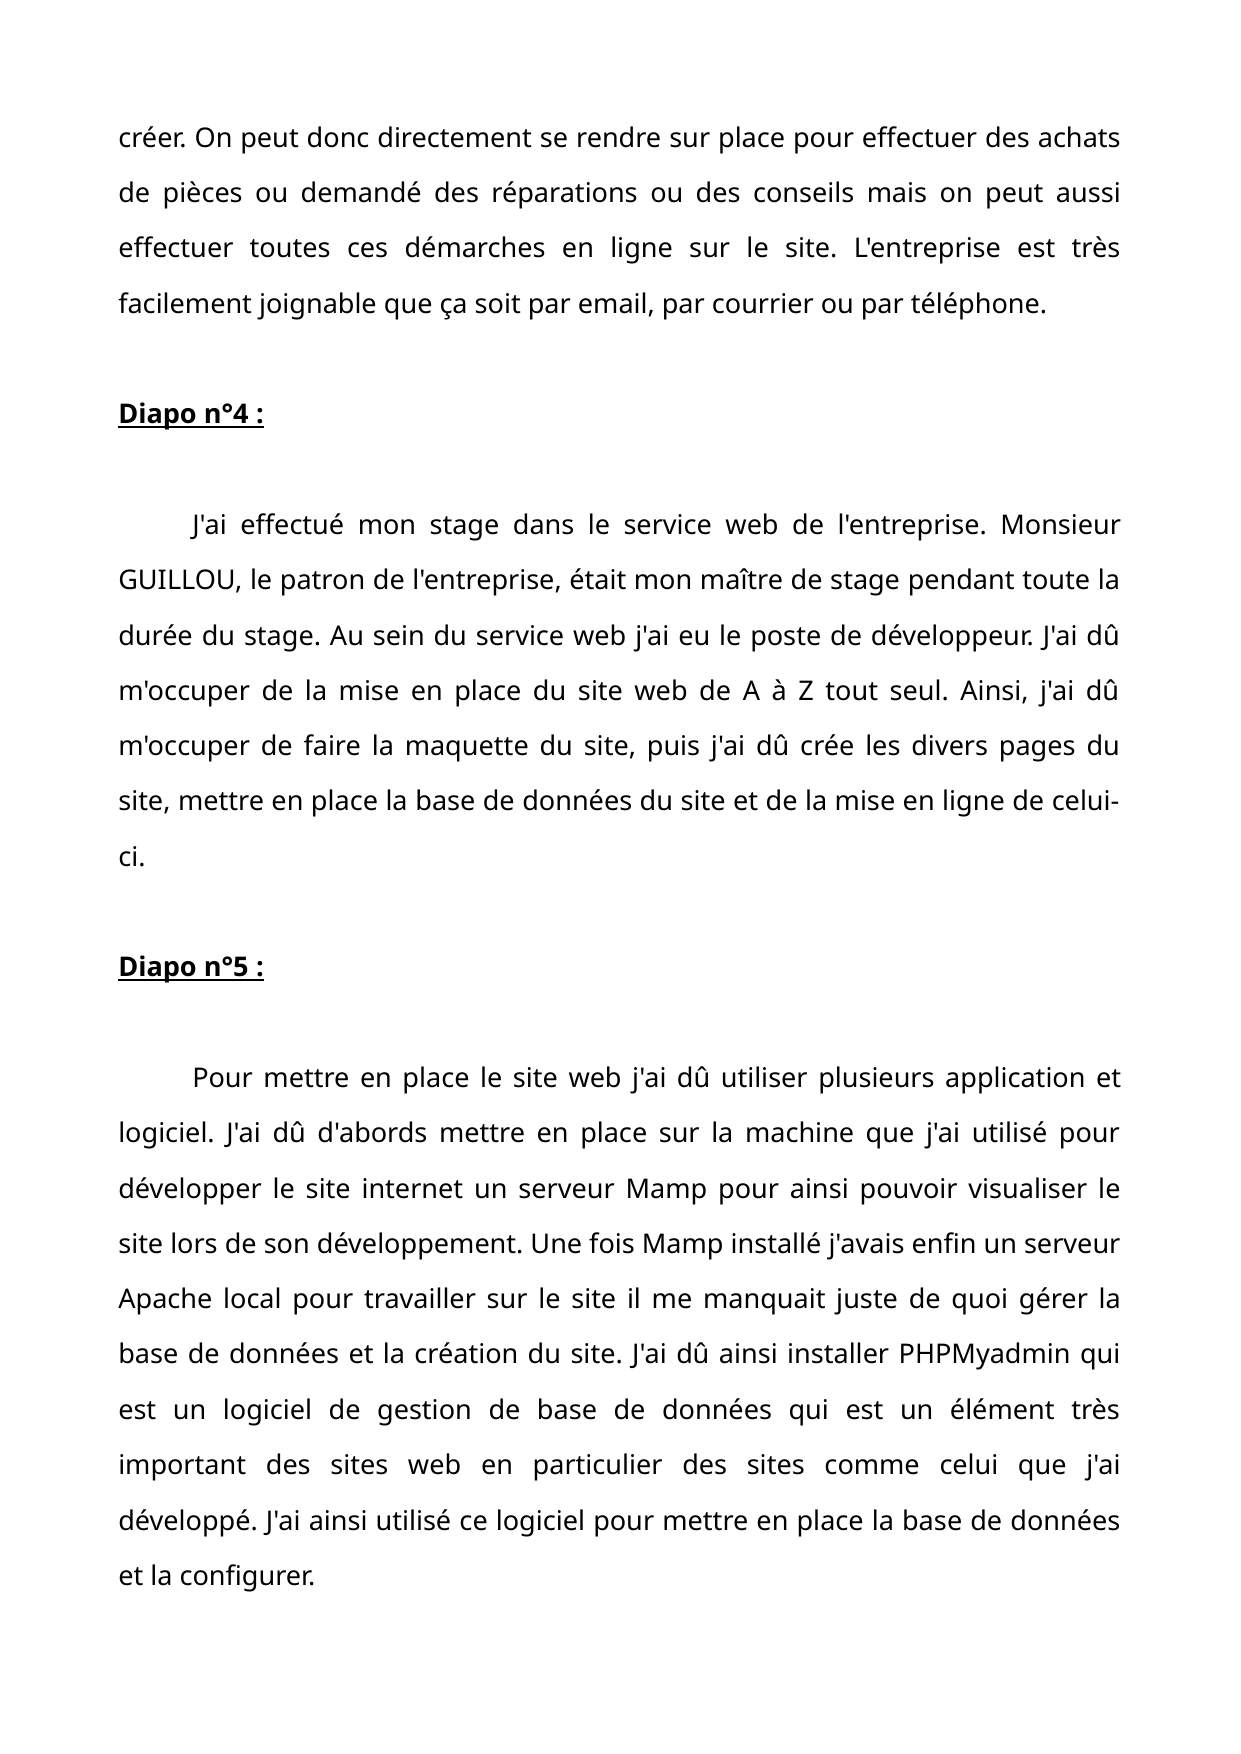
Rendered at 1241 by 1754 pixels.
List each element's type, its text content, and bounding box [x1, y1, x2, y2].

text J'ai effectué mon stage dans le service web de l'entreprise. Monsieur GUILLOU, le patron de l'entreprise, était mon maître de stage pendant toute la durée du stage. Au sein du service web j'ai eu le poste de développeur. J'ai dû m'occuper de la mise en place du site web de A à Z tout seul. Ainsi, j'ai dû m'occuper de faire la maquette du site, puis j'ai dû crée les divers pages du site, mettre en place la base de données du site et de la mise en ligne de celui-ci. [118, 505, 1122, 874]
text Pour mettre en place le site web j'ai dû utiliser plusieurs application et logiciel. J'ai dû d'abords mettre en place sur la machine que j'ai utilisé pour développer le site internet un serveur Mamp pour ainsi pouvoir visualiser le site lors de son développement. Une fois Mamp installé j'avais enfin un serveur Apache local pour travailler sur le site il me manquait juste de quoi gérer la base de données et la création du site. J'ai dû ainsi installer PHPMyadmin qui est un logiciel de gestion de base de données qui est un élément très important des sites web en particulier des sites comme celui que j'ai développé. J'ai ainsi utilisé ce logiciel pour mettre en place la base de données et la configurer. [118, 1058, 1122, 1593]
text Diapo n°4 : [118, 395, 1122, 432]
text Diapo n°5 : [118, 948, 1122, 985]
text créer. On peut donc directement se rendre sur place pour effectuer des achats de pièces ou demandé des réparations ou des conseils mais on peut aussi effectuer toutes ces démarches en ligne sur le site. L'entreprise est très facilement joignable que ça soit par email, par courrier ou par téléphone. [118, 118, 1122, 321]
